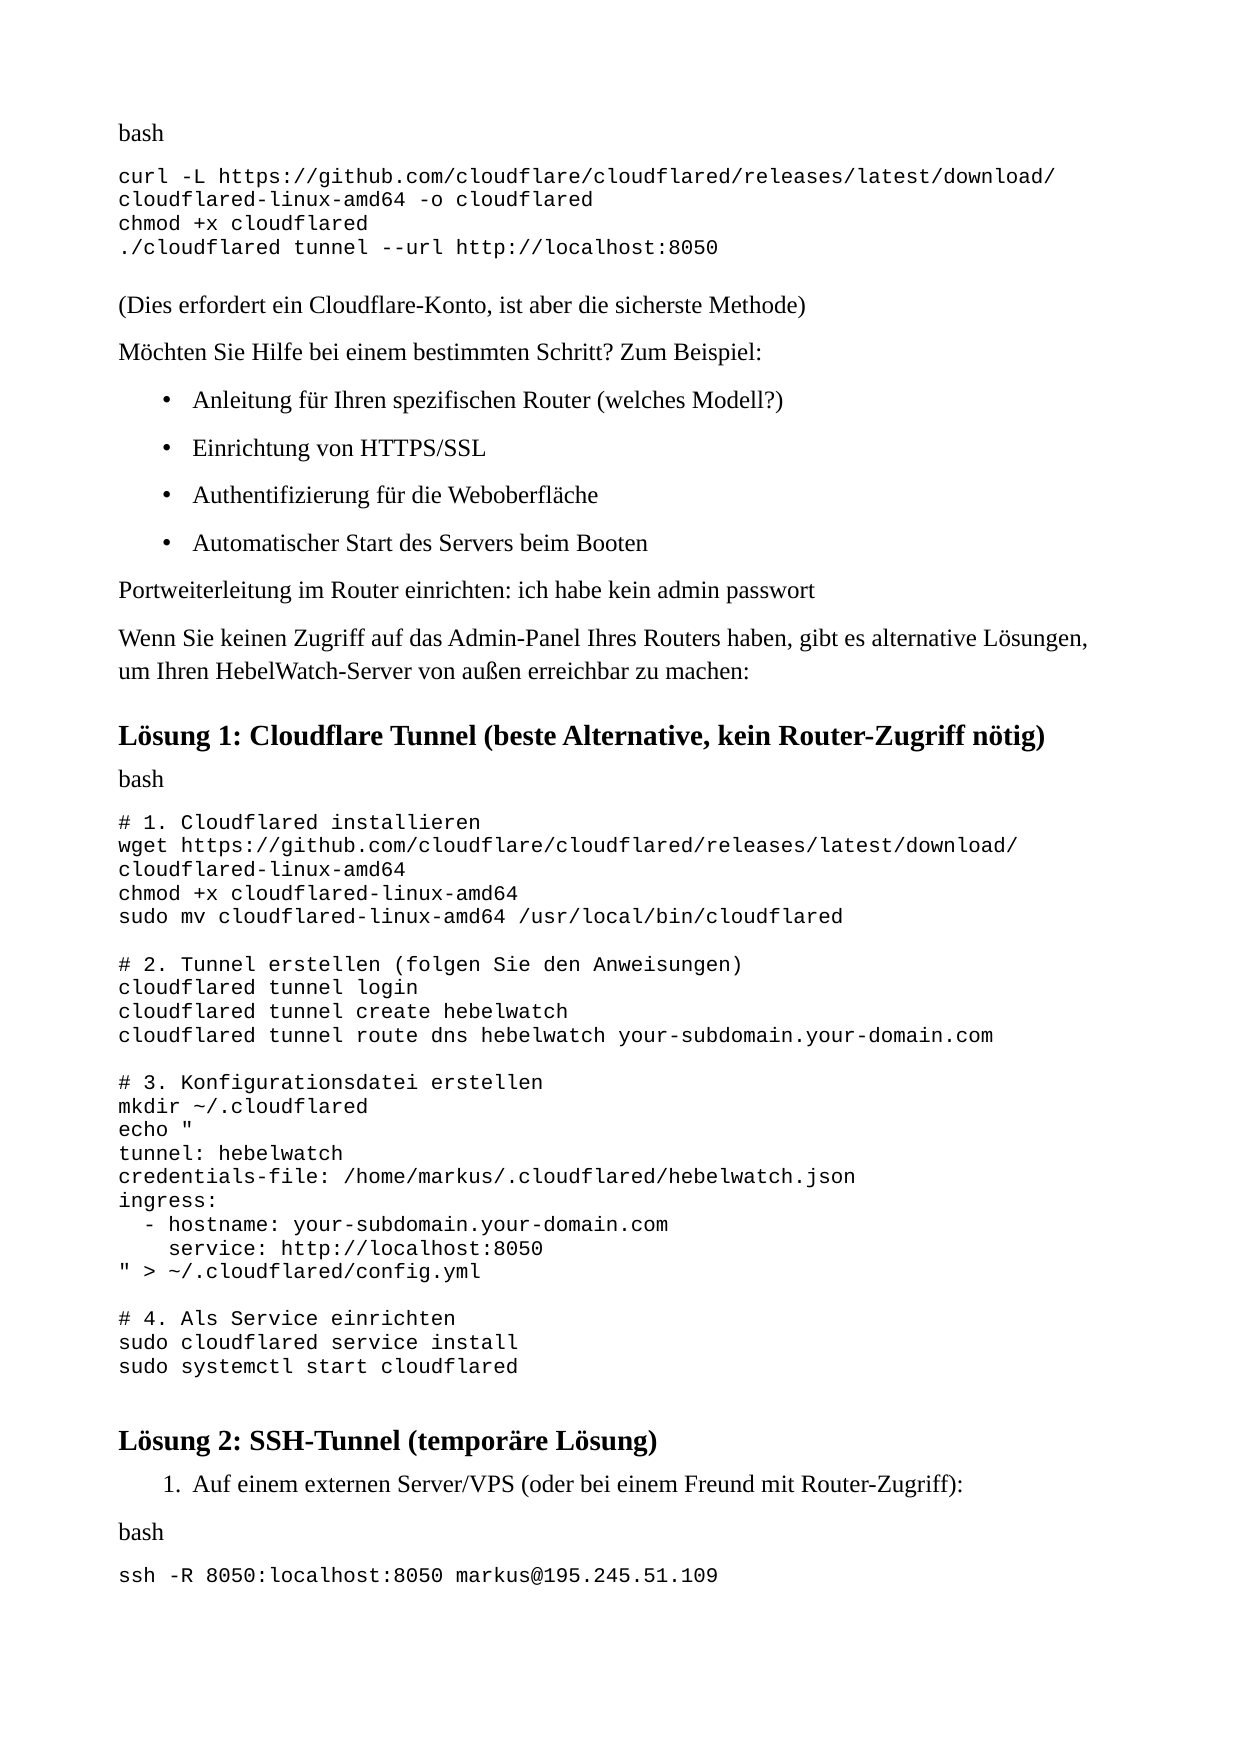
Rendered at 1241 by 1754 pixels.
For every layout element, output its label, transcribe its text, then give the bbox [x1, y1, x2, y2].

text cloudflared tunnel login [118, 977, 1122, 1001]
text curl -L https://github.com/cloudflare/cloudflared/releases/latest/download/cloudflared-linux-amd64 -o cloudflared [118, 166, 1122, 213]
text Möchten Sie Hilfe bei einem bestimmten Schritt? Zum Beispiel: [118, 337, 1122, 366]
text sudo cloudflared service install [118, 1332, 1122, 1356]
text sudo mv cloudflared-linux-amd64 /usr/local/bin/cloudflared [118, 906, 1122, 930]
text - hostname: your-subdomain.your-domain.com [118, 1214, 1122, 1237]
text bash [118, 764, 1122, 793]
text sudo systemctl start cloudflared [118, 1356, 1122, 1379]
list Automatischer Start des Servers beim Booten [162, 528, 1122, 557]
text (Dies erfordert ein Cloudflare-Konto, ist aber die sicherste Methode) [118, 290, 1122, 318]
text bash [118, 1517, 1122, 1546]
text # 3. Konfigurationsdatei erstellen [118, 1072, 1122, 1096]
text # 1. Cloudflared installieren [118, 812, 1122, 836]
subtitle Lösung 1: Cloudflare Tunnel (beste Alternative, kein Router-Zugriff nötig) [118, 718, 1122, 752]
text cloudflared tunnel route dns hebelwatch your-subdomain.your-domain.com [118, 1025, 1122, 1048]
text Portweiterleitung im Router einrichten: ich habe kein admin passwort [118, 575, 1122, 604]
text " > ~/.cloudflared/config.yml [118, 1261, 1122, 1285]
list Anleitung für Ihren spezifischen Router (welches Modell?) [162, 385, 1122, 414]
text credentials-file: /home/markus/.cloudflared/hebelwatch.json [118, 1167, 1122, 1190]
subtitle Lösung 2: SSH-Tunnel (temporäre Lösung) [118, 1423, 1122, 1457]
text tunnel: hebelwatch [118, 1143, 1122, 1167]
text chmod +x cloudflared-linux-amd64 [118, 883, 1122, 906]
text ingress: [118, 1190, 1122, 1214]
text Wenn Sie keinen Zugriff auf das Admin-Panel Ihres Routers haben, gibt es alternative Lösungen, um Ihren HebelWatch-Server von außen erreichbar zu machen: [118, 623, 1122, 685]
list Einrichtung von HTTPS/SSL [162, 433, 1122, 461]
text ssh -R 8050:localhost:8050 markus@195.245.51.109 [118, 1565, 1122, 1588]
text # 4. Als Service einrichten [118, 1308, 1122, 1332]
text wget https://github.com/cloudflare/cloudflared/releases/latest/download/cloudflared-linux-amd64 [118, 836, 1122, 883]
list Authentifizierung für die Weboberfläche [162, 480, 1122, 509]
text service: http://localhost:8050 [118, 1237, 1122, 1261]
text echo " [118, 1119, 1122, 1143]
text ./cloudflared tunnel --url http://localhost:8050 [118, 237, 1122, 260]
text # 2. Tunnel erstellen (folgen Sie den Anweisungen) [118, 954, 1122, 977]
list Auf einem externen Server/VPS (oder bei einem Freund mit Router-Zugriff): [162, 1469, 1122, 1498]
text bash [118, 118, 1122, 147]
text cloudflared tunnel create hebelwatch [118, 1001, 1122, 1025]
text chmod +x cloudflared [118, 213, 1122, 237]
text mkdir ~/.cloudflared [118, 1096, 1122, 1119]
